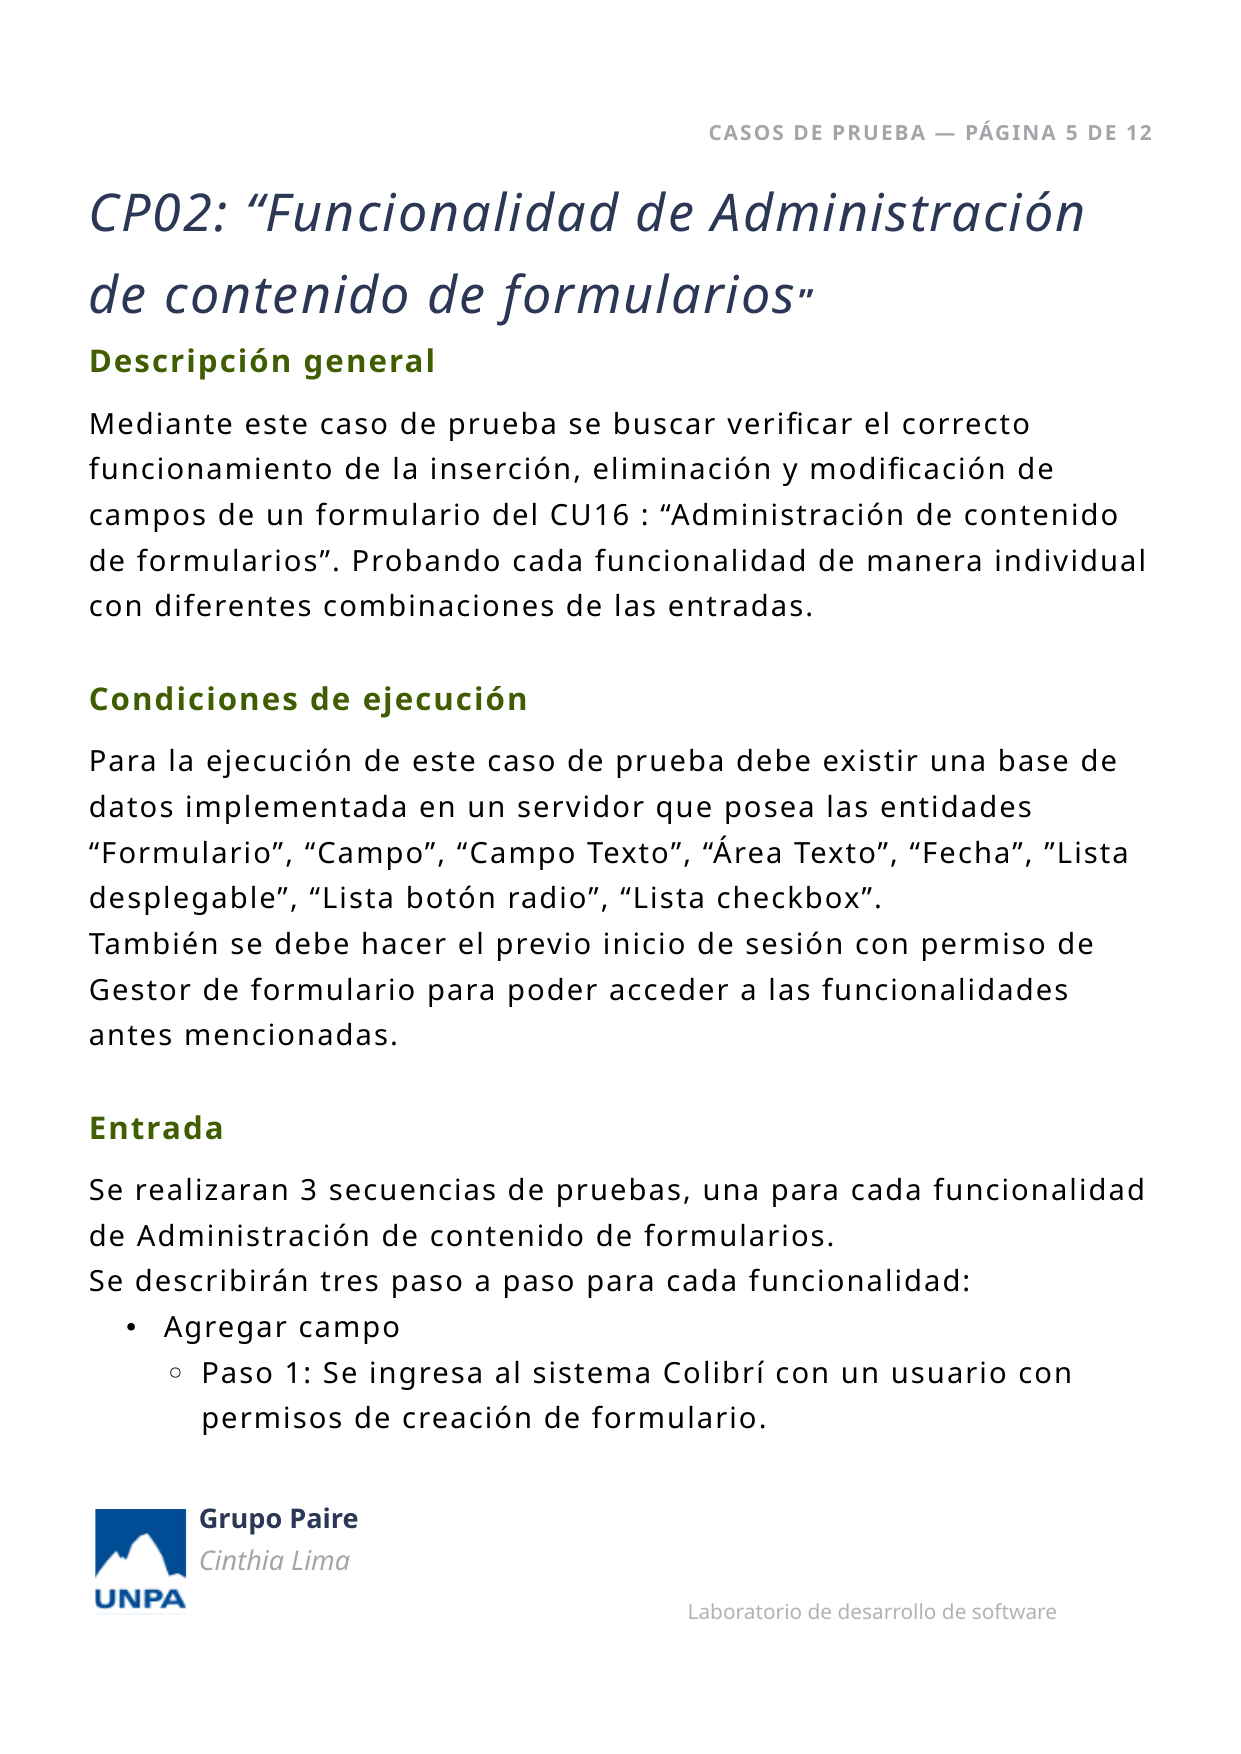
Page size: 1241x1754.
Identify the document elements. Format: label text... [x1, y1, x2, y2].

text Entrada [88, 1106, 1152, 1148]
list Agregar campo [126, 1306, 1152, 1346]
list Paso 1: Se ingresa al sistema Colibrí con un usuario con permisos de creación de formulario. [163, 1352, 1152, 1437]
text También se debe hacer el previo inicio de sesión con permiso de Gestor de formulario para poder acceder a las funcionalidades antes mencionadas. [88, 923, 1152, 1054]
text CP02: “Funcionalidad de Administración de contenido de formularios” [88, 176, 1152, 328]
text Para la ejecución de este caso de prueba debe existir una base de datos implementada en un servidor que posea las entidades “Formulario”, “Campo”, “Campo Texto”, “Área Texto”, “Fecha”, ”Lista desplegable”, “Lista botón radio”, “Lista checkbox”. [88, 741, 1152, 917]
text Se realizaran 3 secuencias de pruebas, una para cada funcionalidad de Administración de contenido de formularios. [88, 1169, 1152, 1255]
text Se describirán tres paso a paso para cada funcionalidad: [88, 1261, 1152, 1300]
picture [95, 1509, 187, 1615]
text Mediante este caso de prueba se buscar verificar el correcto funcionamiento de la inserción, eliminación y modificación de campos de un formulario del CU16 : “Administración de contenido de formularios”. Probando cada funcionalidad de manera individual con diferentes combinaciones de las entradas. [88, 403, 1152, 625]
text Condiciones de ejecución [88, 677, 1152, 719]
text Descripción general [88, 339, 1152, 382]
